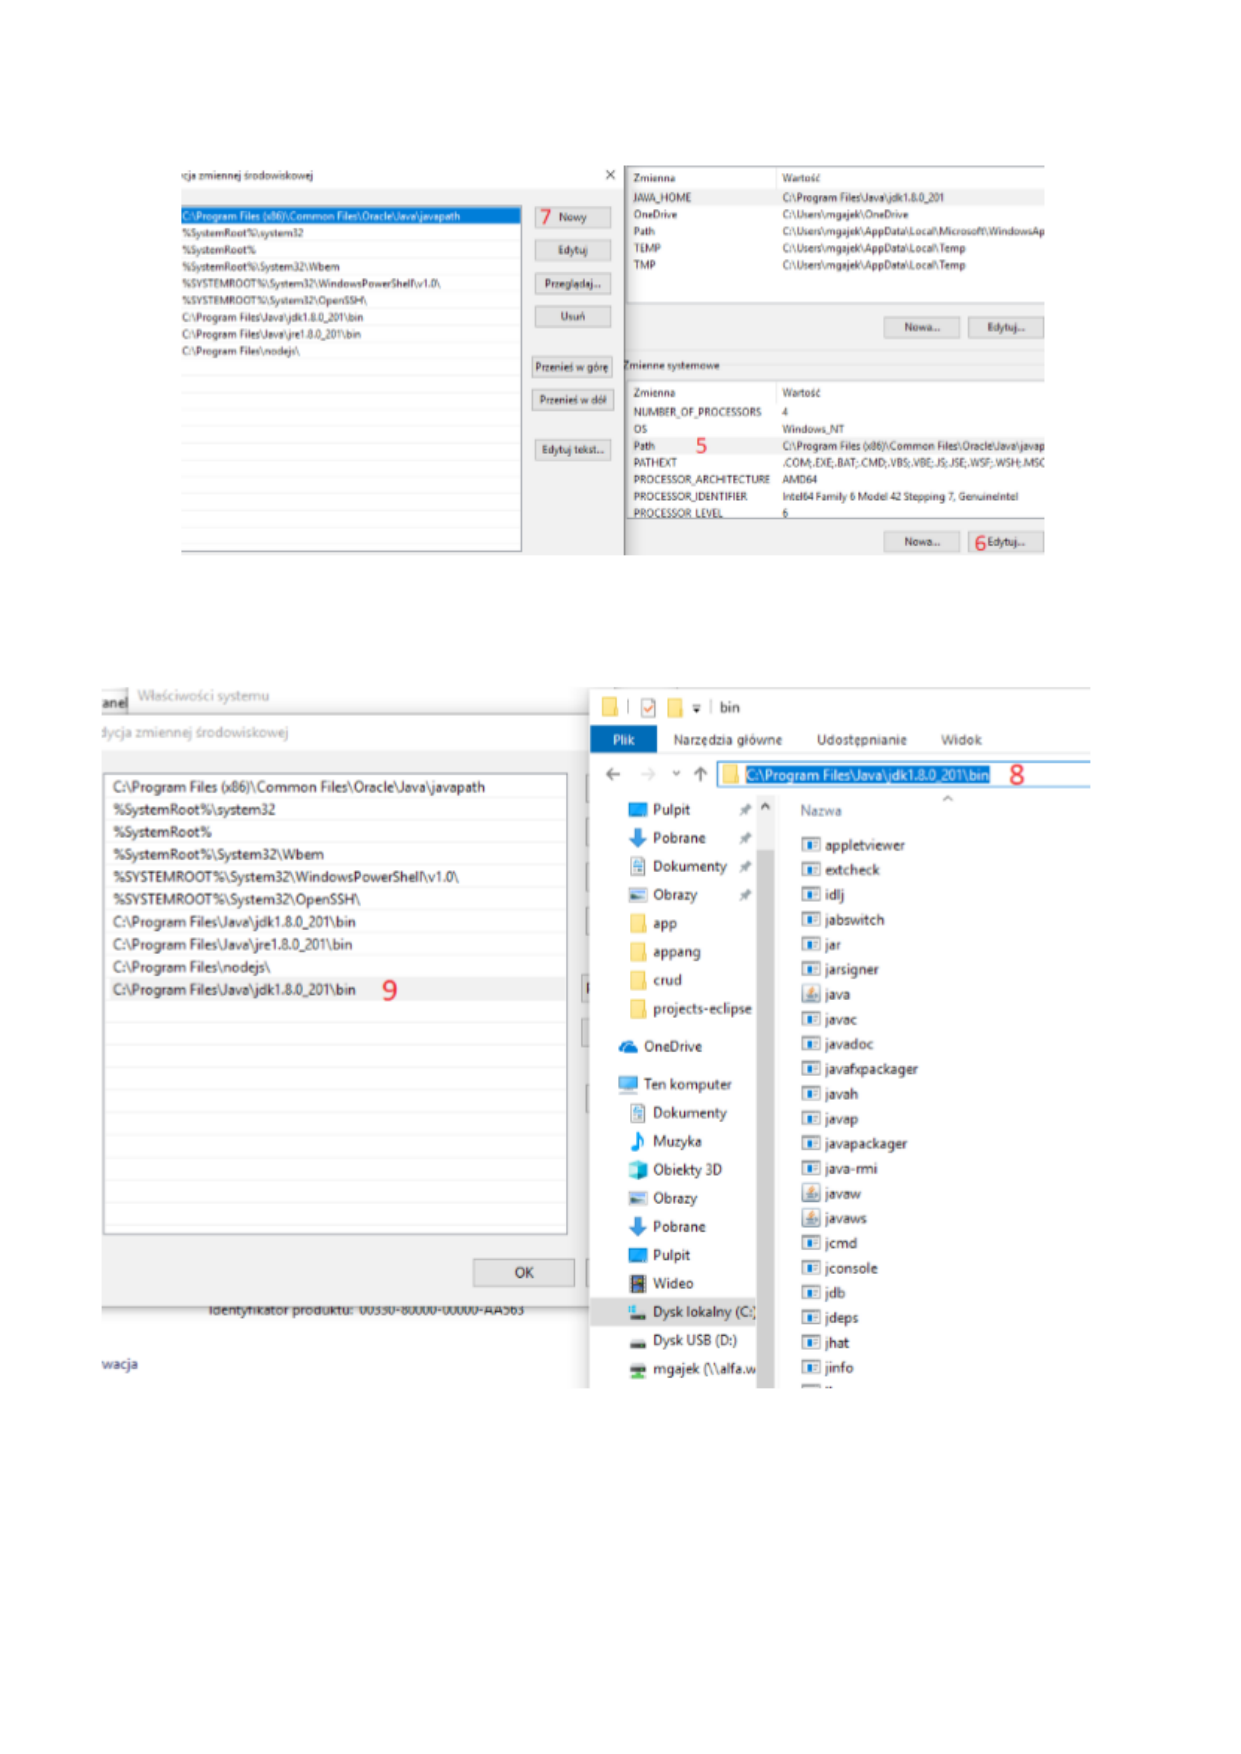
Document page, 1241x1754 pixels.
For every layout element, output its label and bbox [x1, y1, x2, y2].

picture [93, 677, 1098, 1390]
picture [166, 147, 1065, 579]
